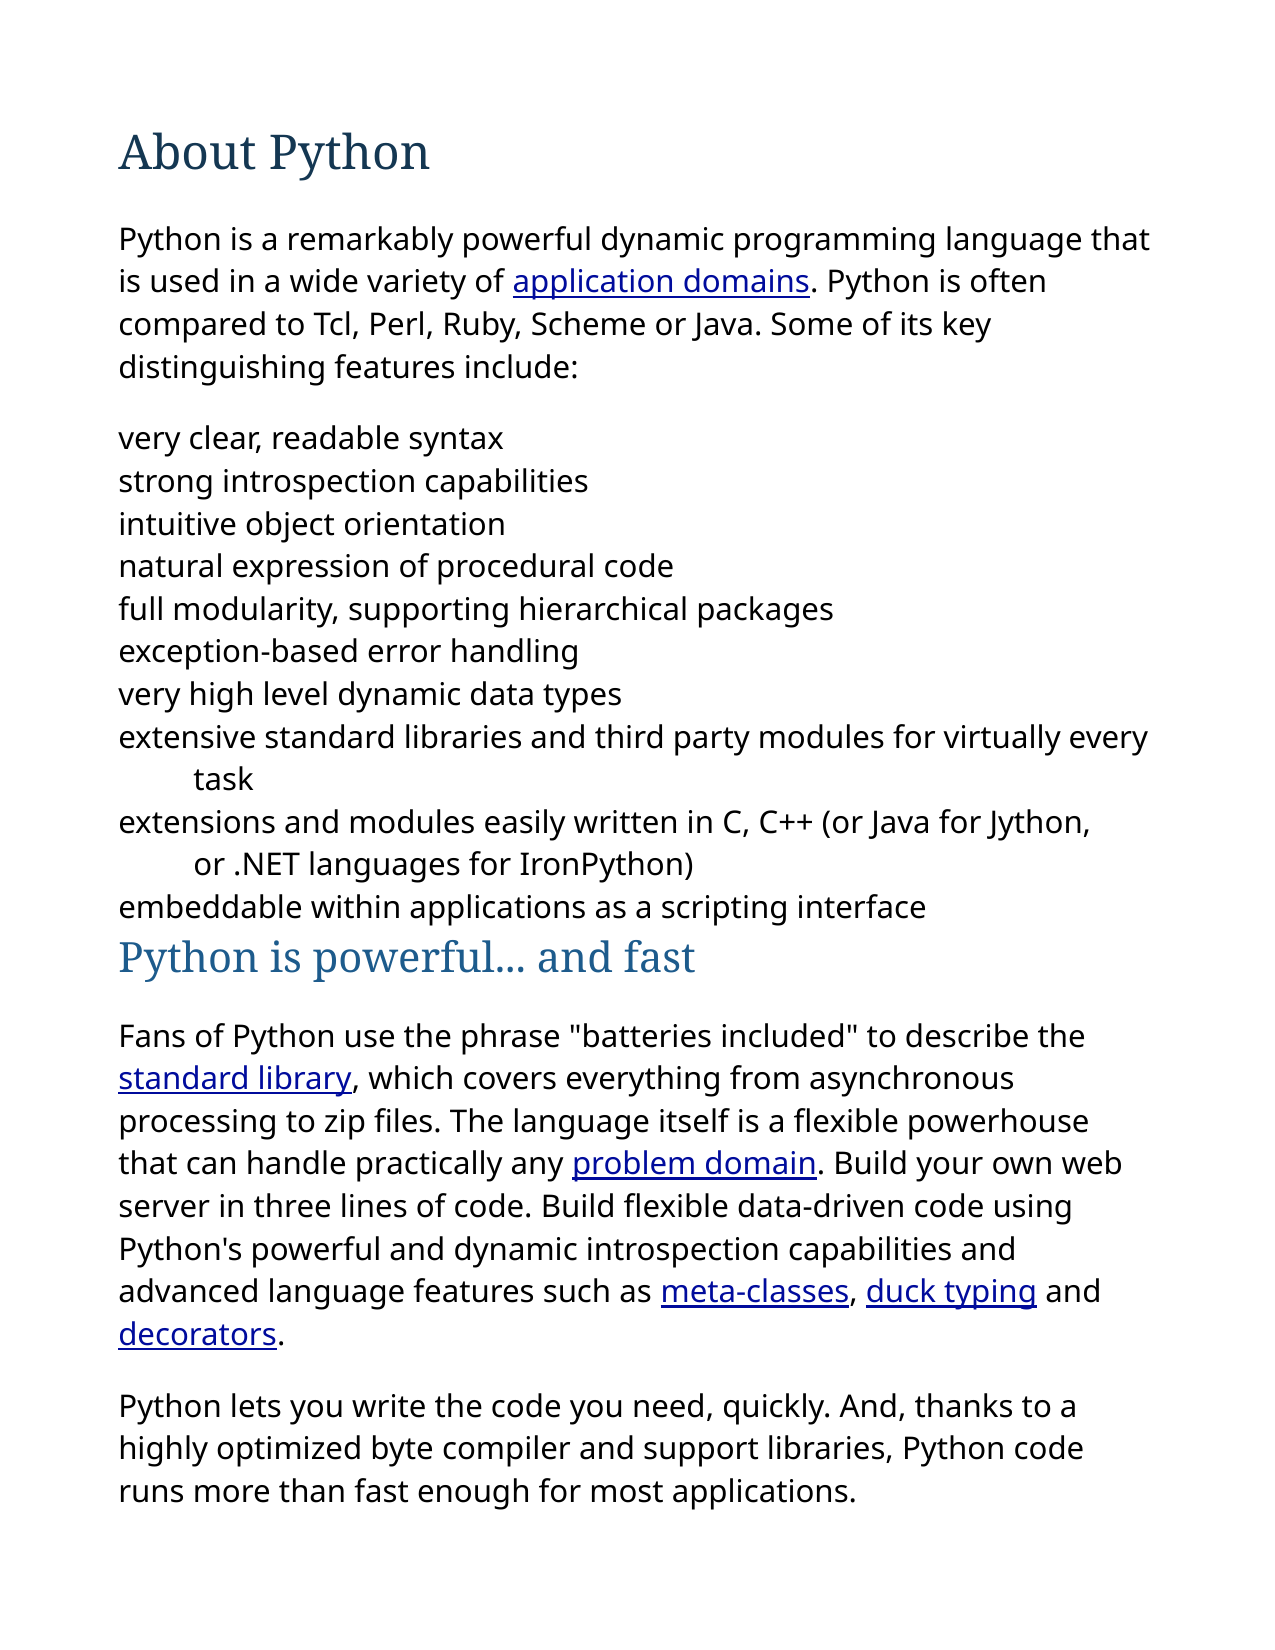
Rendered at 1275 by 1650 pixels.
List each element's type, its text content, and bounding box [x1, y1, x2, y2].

text natural expression of procedural code [118, 544, 1157, 587]
text About Python [118, 118, 1157, 183]
text Python is powerful... and fast [118, 928, 1157, 984]
text Python is a remarkably powerful dynamic programming language that is used in a wide variety of application domains. Python is often compared to Tcl, Perl, Ruby, Scheme or Java. Some of its key distinguishing features include: [118, 217, 1157, 387]
text embeddable within applications as a scripting interface [118, 885, 1157, 928]
text Python lets you write the code you need, quickly. And, thanks to a highly optimized byte compiler and support libraries, Python code runs more than fast enough for most applications. [118, 1383, 1157, 1511]
text intuitive object orientation [118, 502, 1157, 544]
text very clear, readable syntax [118, 416, 1157, 459]
text Fans of Python use the phrase "batteries included" to describe the standard library, which covers everything from asynchronous processing to zip files. The language itself is a flexible powerhouse that can handle practically any problem domain. Build your own web server in three lines of code. Build flexible data-driven code using Python's powerful and dynamic introspection capabilities and advanced language features such as meta-classes, duck typing and decorators. [118, 1013, 1157, 1354]
text extensive standard libraries and third party modules for virtually every task [118, 714, 1157, 800]
text exception-based error handling [118, 629, 1157, 672]
text very high level dynamic data types [118, 672, 1157, 714]
text strong introspection capabilities [118, 459, 1157, 502]
text extensions and modules easily written in C, C++ (or Java for Jython, or .NET languages for IronPython) [118, 800, 1157, 885]
text full modularity, supporting hierarchical packages [118, 587, 1157, 629]
